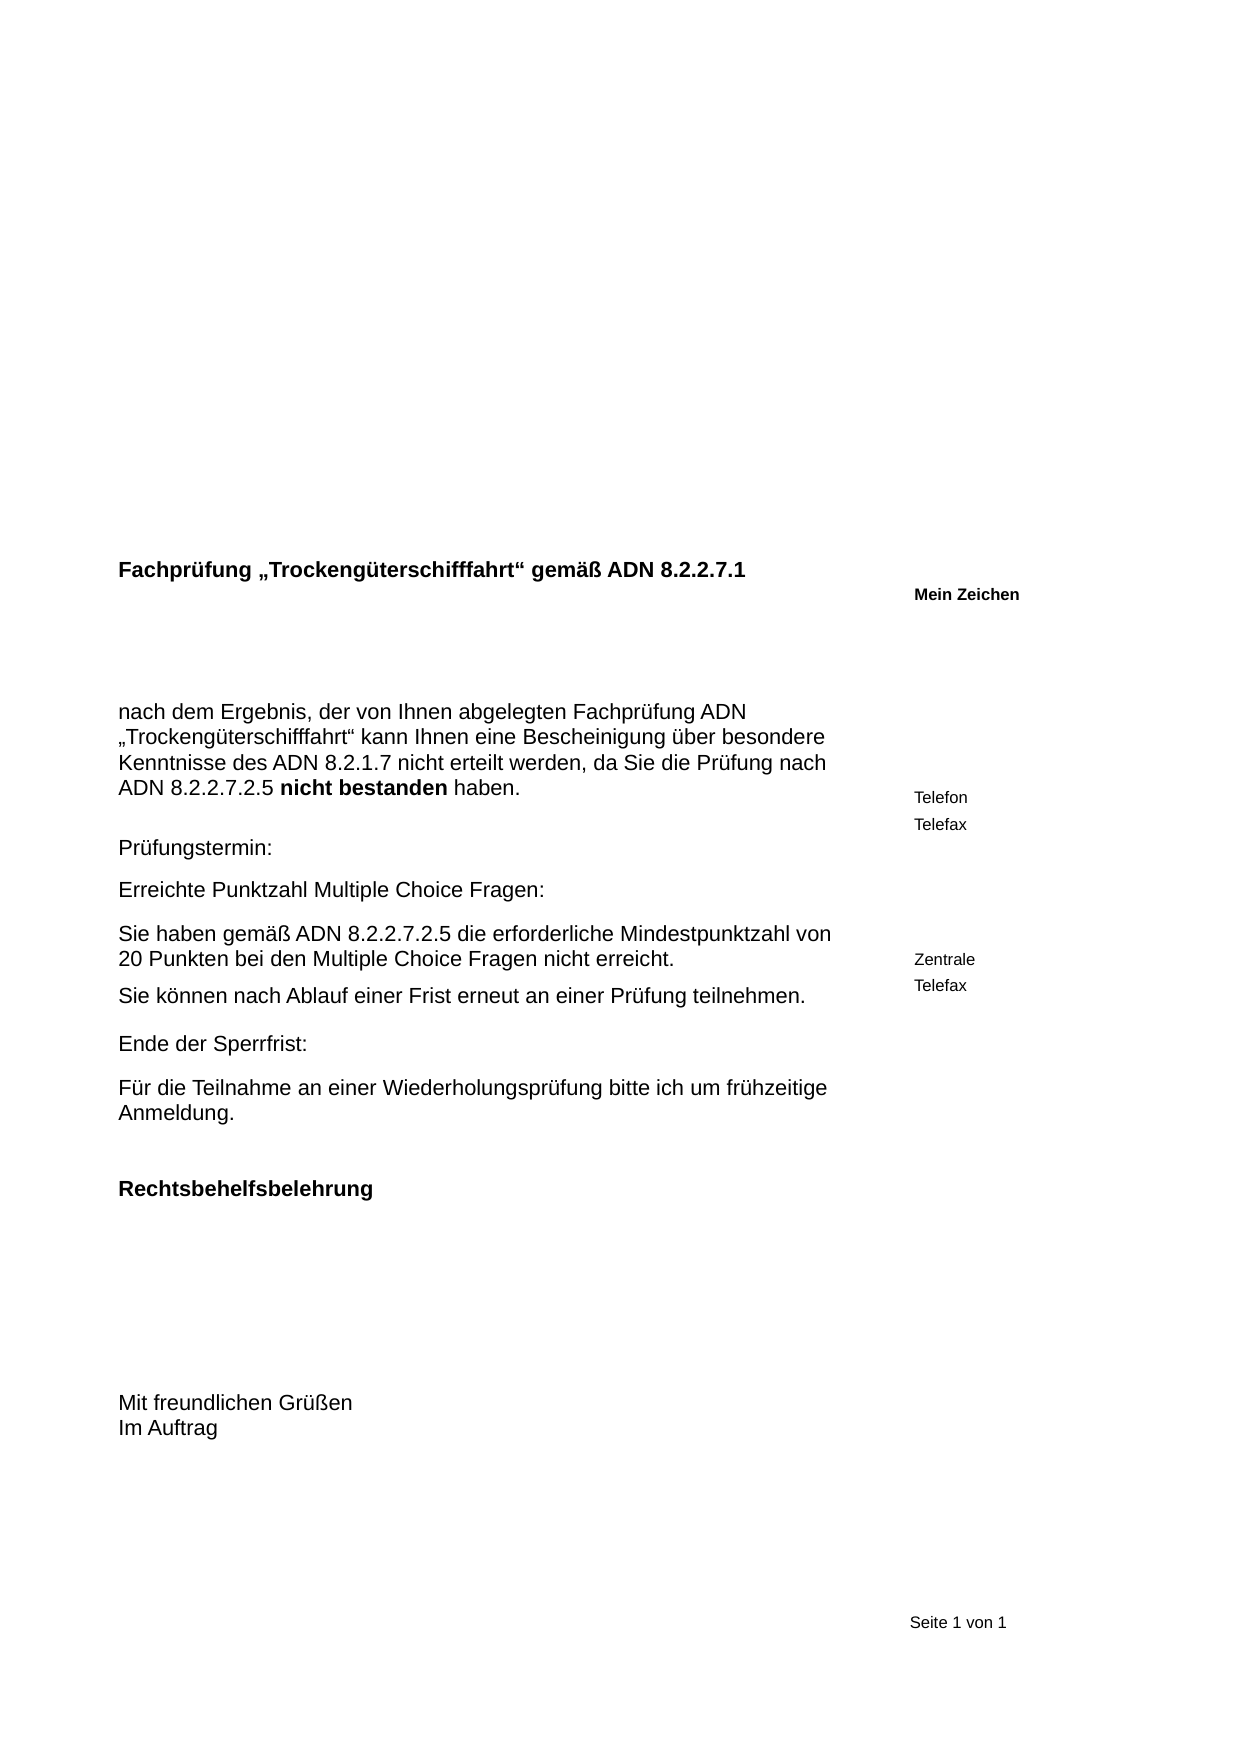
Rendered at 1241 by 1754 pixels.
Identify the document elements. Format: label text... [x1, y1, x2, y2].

text Telefax [909, 972, 983, 999]
text [834, 1021, 862, 1063]
text Im Auftrag [118, 1415, 862, 1440]
text [828, 825, 862, 867]
text Rechtsbehelfsbelehrung [118, 1176, 862, 1201]
text Prüfungstermin: [118, 825, 279, 867]
text Sie können nach Ablauf einer Frist erneut an einer Prüfung teilnehmen. [118, 983, 862, 1009]
text Für die Teilnahme an einer Wiederholungsprüfung bitte ich um frühzeitige Anmeldung. [118, 1075, 862, 1126]
text [839, 867, 862, 908]
text Fachprüfung „Trockengüterschifffahrt“ gemäß ADN 8.2.2.7.1 [118, 557, 862, 582]
text Mein Zeichen [909, 582, 1175, 604]
text Ende der Sperrfrist: [118, 1021, 308, 1063]
text Seite 1 von 1 [909, 1612, 1175, 1632]
text Zentrale [909, 946, 983, 972]
text nach dem Ergebnis, der von Ihnen abgelegten Fachprüfung ADN „Trockengüterschifffahrt“ kann Ihnen eine Bescheinigung über besondere Kenntnisse des ADN 8.2.1.7 nicht erteilt werden, da Sie die Prüfung nach ADN 8.2.2.7.2.5 nicht bestanden haben. [118, 699, 862, 800]
text Sie haben gemäß ADN 8.2.2.7.2.5 die erforderliche Mindestpunktzahl von 20 Punkten bei den Multiple Choice Fragen nicht erreicht. [118, 921, 862, 971]
text Mit freundlichen Grüßen [118, 1390, 862, 1415]
text Telefax [909, 811, 983, 838]
text Erreichte Punktzahl Multiple Choice Fragen: [118, 867, 545, 908]
text Telefon [909, 785, 983, 811]
